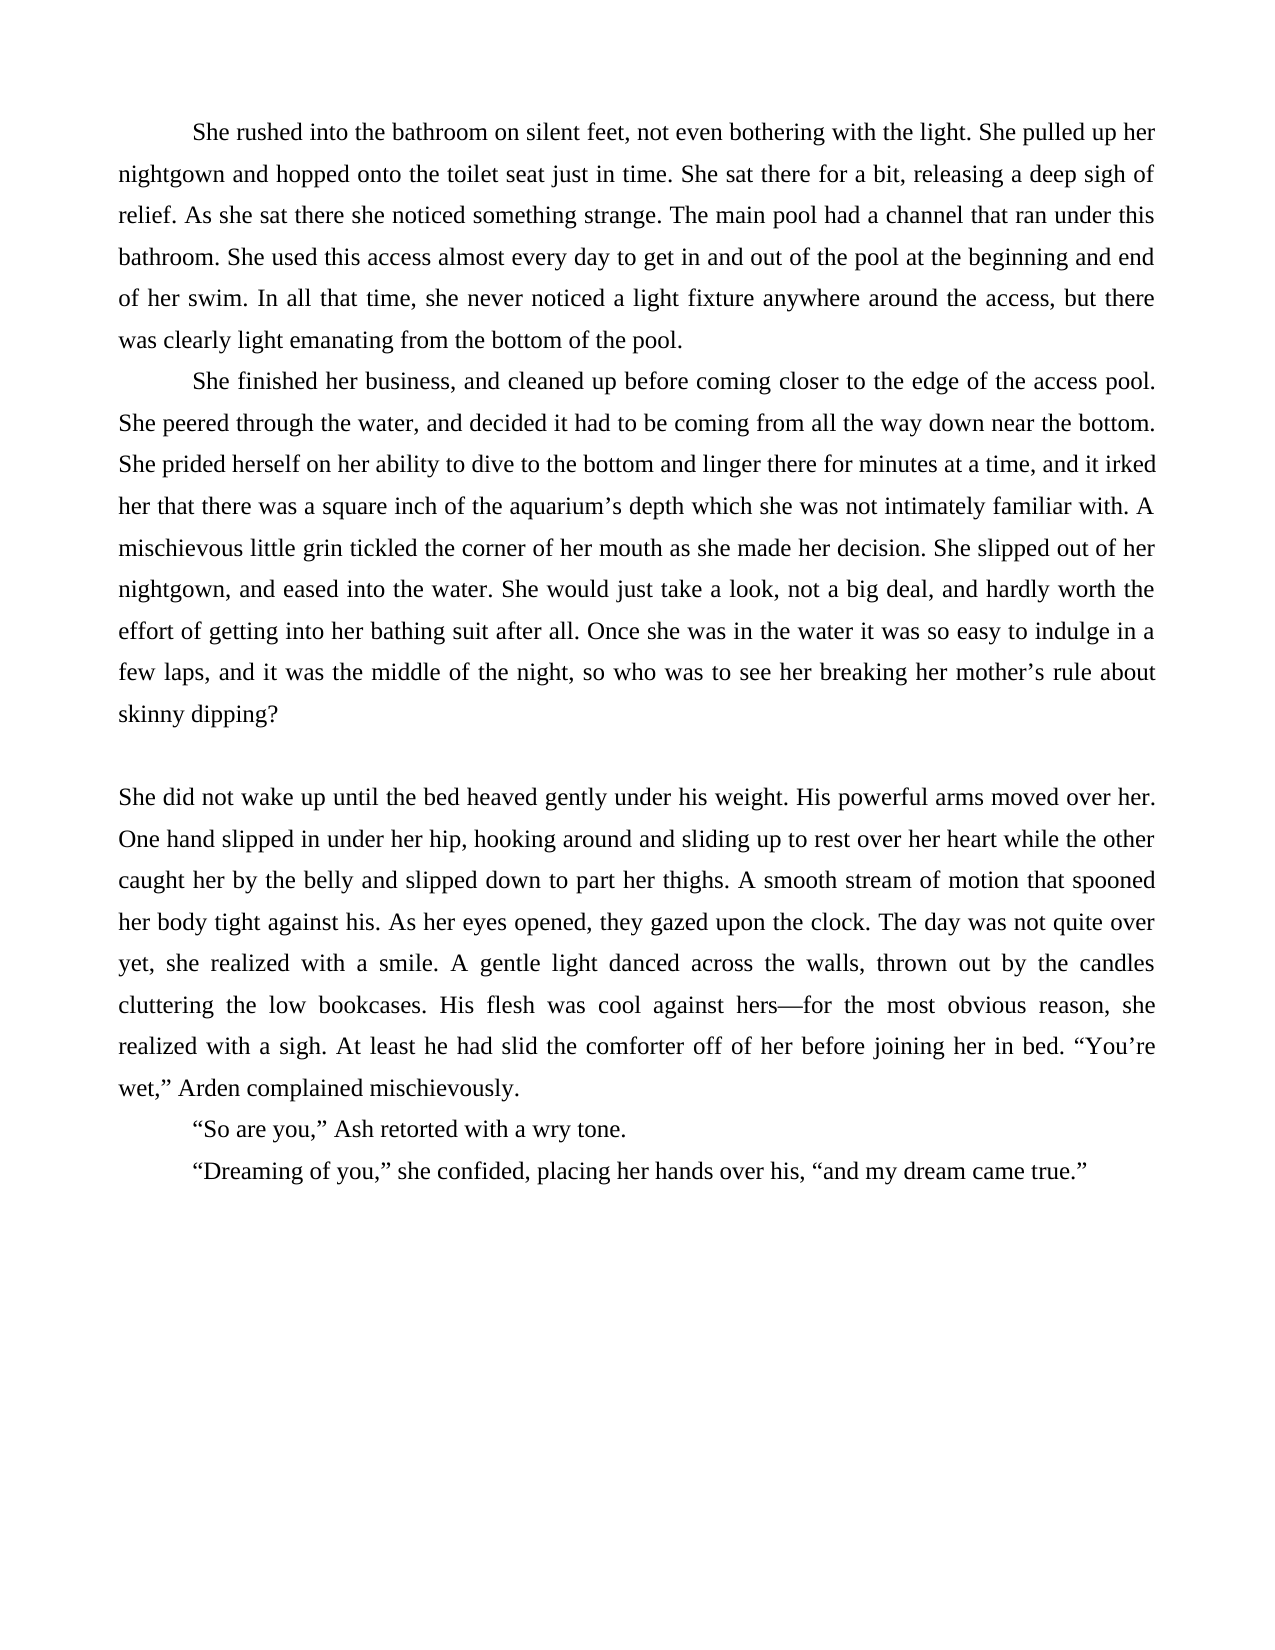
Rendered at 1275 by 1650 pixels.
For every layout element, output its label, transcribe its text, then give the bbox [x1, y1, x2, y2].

text She finished her business, and cleaned up before coming closer to the edge of the access pool. She peered through the water, and decided it had to be coming from all the way down near the bottom. She prided herself on her ability to dive to the bottom and linger there for minutes at a time, and it irked her that there was a square inch of the aquarium’s depth which she was not intimately familiar with. A mischievous little grin tickled the corner of her mouth as she made her decision. She slipped out of her nightgown, and eased into the water. She would just take a look, not a big deal, and hardly worth the effort of getting into her bathing suit after all. Once she was in the water it was so easy to indulge in a few laps, and it was the middle of the night, so who was to see her breaking her mother’s rule about skinny dipping? [118, 367, 1157, 728]
text She did not wake up until the bed heaved gently under his weight. His powerful arms moved over her. One hand slipped in under her hip, hooking around and sliding up to rest over her heart while the other caught her by the belly and slipped down to part her thighs. A smooth stream of motion that spooned her body tight against his. As her eyes opened, they gazed upon the clock. The day was not quite over yet, she realized with a smile. A gentle light danced across the walls, thrown out by the candles cluttering the low bookcases. His flesh was cool against hers—for the most obvious reason, she realized with a sigh. At least he had slid the comforter off of her before joining her in bed. “You’re wet,” Arden complained mischievously. [118, 783, 1157, 1102]
text “Dreaming of you,” she confided, placing her hands over his, “and my dream came true.” [118, 1157, 1157, 1185]
text She rushed into the bathroom on silent feet, not even bothering with the light. She pulled up her nightgown and hopped onto the toilet seat just in time. She sat there for a bit, releasing a deep sigh of relief. As she sat there she noticed something strange. The main pool had a channel that ran under this bathroom. She used this access almost every day to get in and out of the pool at the beginning and end of her swim. In all that time, she never noticed a light fixture anywhere around the access, but there was clearly light emanating from the bottom of the pool. [118, 118, 1157, 354]
text “So are you,” Ash retorted with a wry tone. [118, 1116, 1157, 1143]
